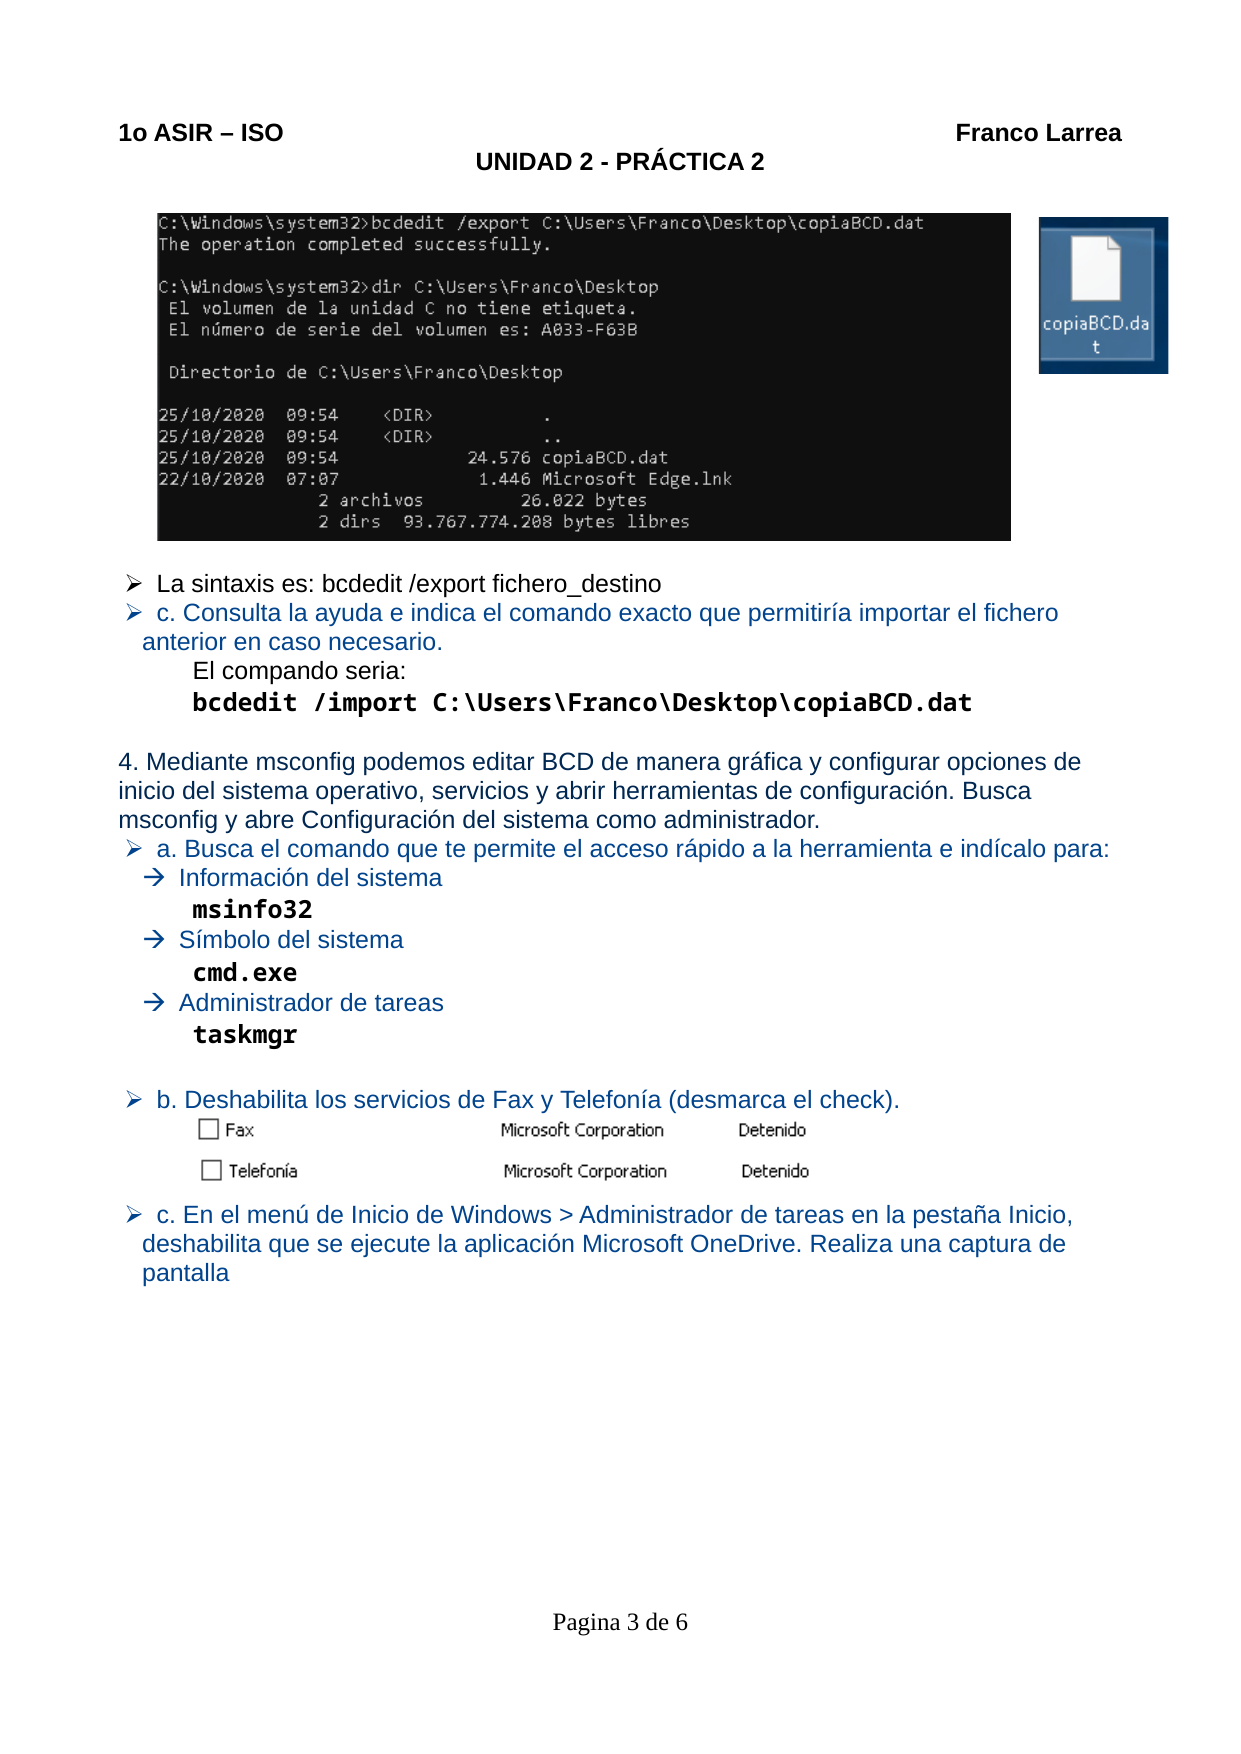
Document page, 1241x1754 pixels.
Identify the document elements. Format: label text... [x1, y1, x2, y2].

picture [157, 213, 1011, 541]
text msinfo32 [192, 891, 1122, 925]
subtitle a. Busca el comando que te permite el acceso rápido a la herramienta e indícalo para: [124, 834, 1122, 862]
subtitle b. Deshabilita los servicios de Fax y Telefonía (desmarca el check). [124, 1085, 1122, 1114]
text El compando seria: [192, 656, 1122, 684]
text bcdedit /import C:\Users\Franco\Desktop\copiaBCD.dat [192, 684, 1122, 719]
text cmd.exe [192, 954, 1122, 988]
subtitle 4. Mediante msconfig podemos editar BCD de manera gráfica y configurar opciones de inicio del sistema operativo, servicios y abrir herramientas de configuración. Busca msconfig y abre Configuración del sistema como administrador. [118, 747, 1122, 834]
subtitle Símbolo del sistema [142, 925, 1122, 954]
list La sintaxis es: bcdedit /export fichero_destino [124, 569, 1122, 598]
subtitle Administrador de tareas [142, 988, 1122, 1017]
picture [191, 1114, 887, 1143]
subtitle c. En el menú de Inicio de Windows > Administrador de tareas en la pestaña Inicio, deshabilita que se ejecute la aplicación Microsoft OneDrive. Realiza una captura de pantalla [124, 1200, 1122, 1287]
subtitle Información del sistema [142, 862, 1122, 891]
text taskmgr [192, 1017, 1122, 1051]
picture [200, 1157, 912, 1184]
subtitle c. Consulta la ayuda e indica el comando exacto que permitiría importar el fichero anterior en caso necesario. [124, 598, 1122, 656]
picture [1038, 217, 1169, 374]
